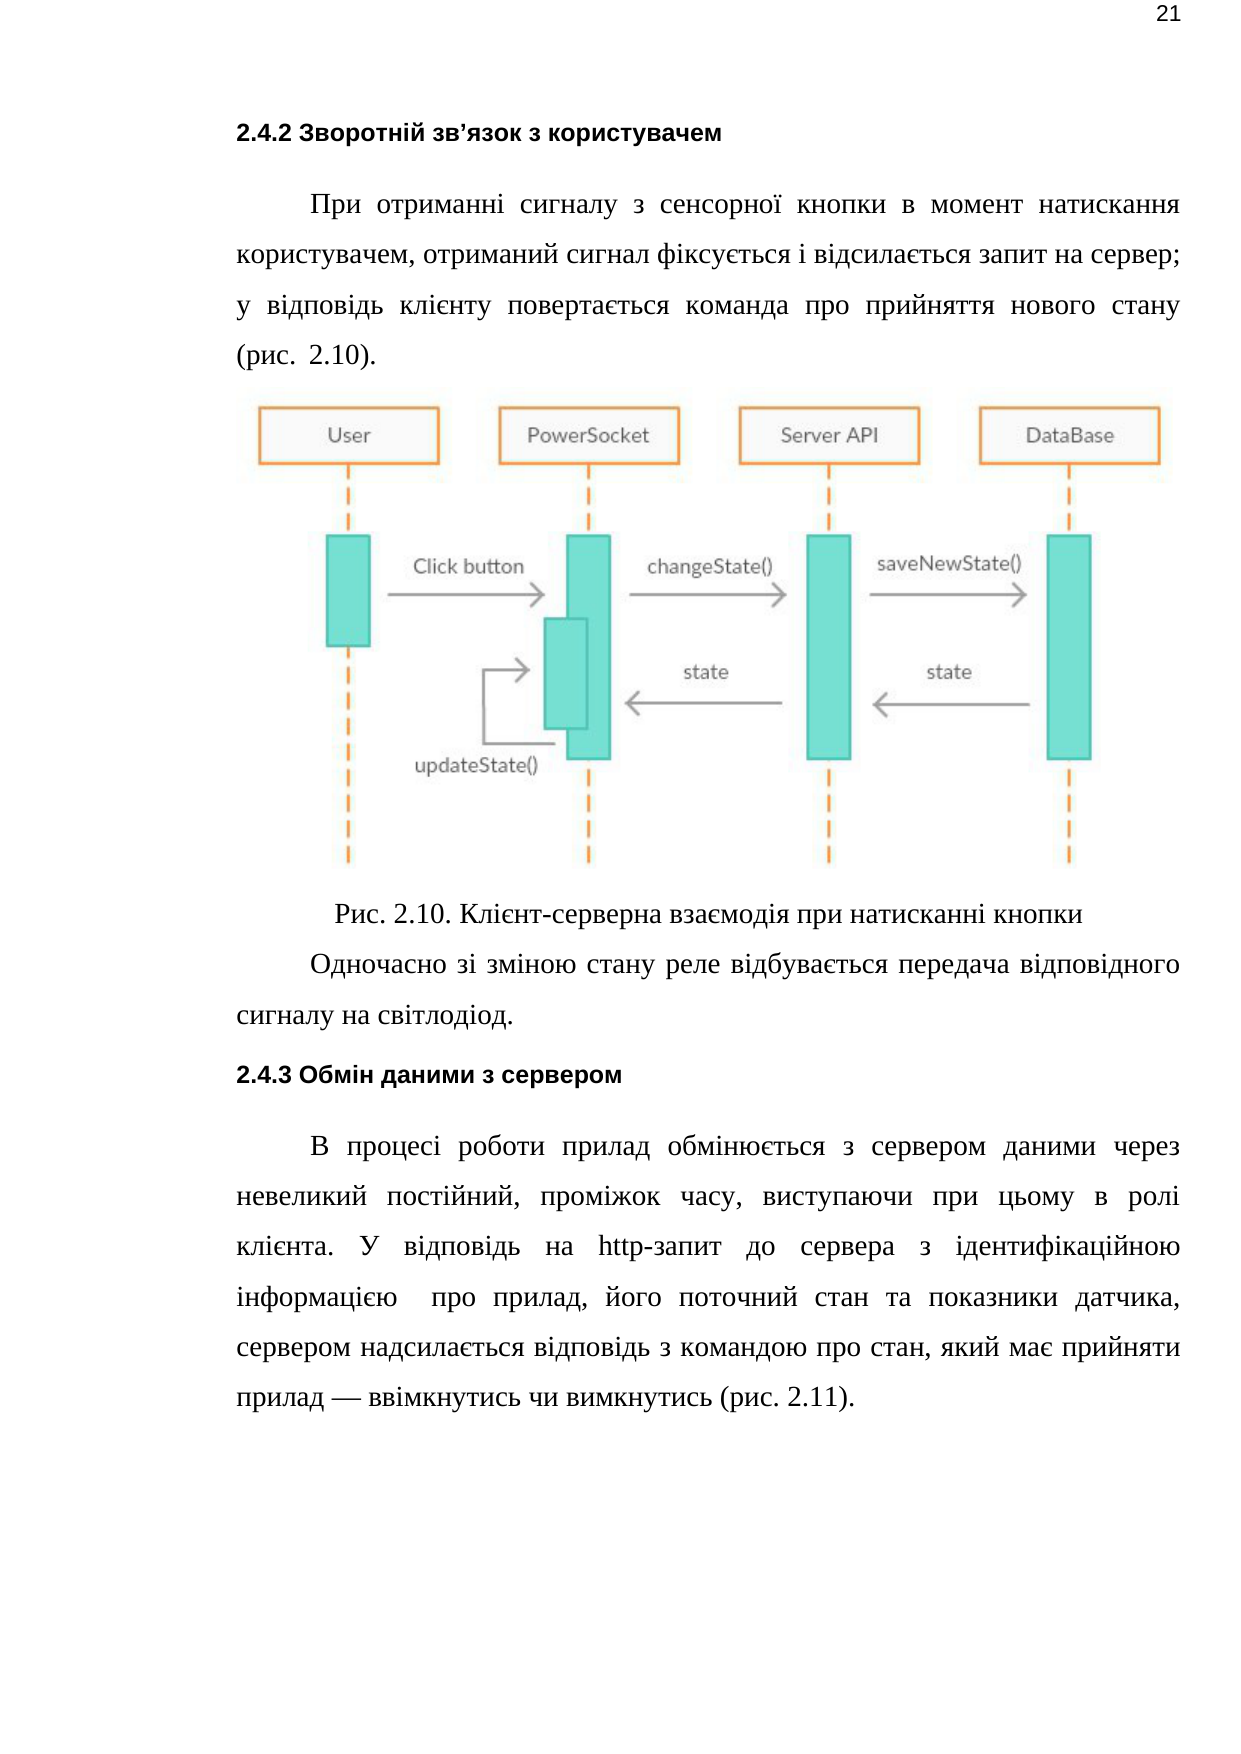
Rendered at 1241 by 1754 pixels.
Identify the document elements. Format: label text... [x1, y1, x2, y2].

text В процесі роботи прилад обмінюється з сервером даними через невеликий постійний, проміжок часу, виступаючи при цьому в ролі клієнта. У відповідь на http-запит до сервера з ідентифікаційною інформацією про прилад, його поточний стан та показники датчика, сервером надсилається відповідь з командою про стан, який має прийняти прилад — ввімкнутись чи вимкнутись (рис. 2.11). [236, 1128, 1181, 1413]
subtitle 2.4.3 Обмін даними з сервером [236, 1060, 1181, 1088]
text Рис. 2.10. Клієнт-серверна взаємодія при натисканні кнопки [236, 896, 1181, 930]
text Одночасно зі зміною стану реле відбувається передача відповідного сигналу на світлодіод. [236, 947, 1181, 1031]
text При отриманні сигналу з сенсорної кнопки в момент натискання користувачем, отриманий сигнал фіксується і відсилається запит на сервер; у відповідь клієнту повертається команда про прийняття нового стану (рис. 2.10). [236, 186, 1181, 371]
subtitle 2.4.2 Зворотній зв’язок з користувачем [236, 118, 1181, 147]
picture [236, 387, 1182, 884]
